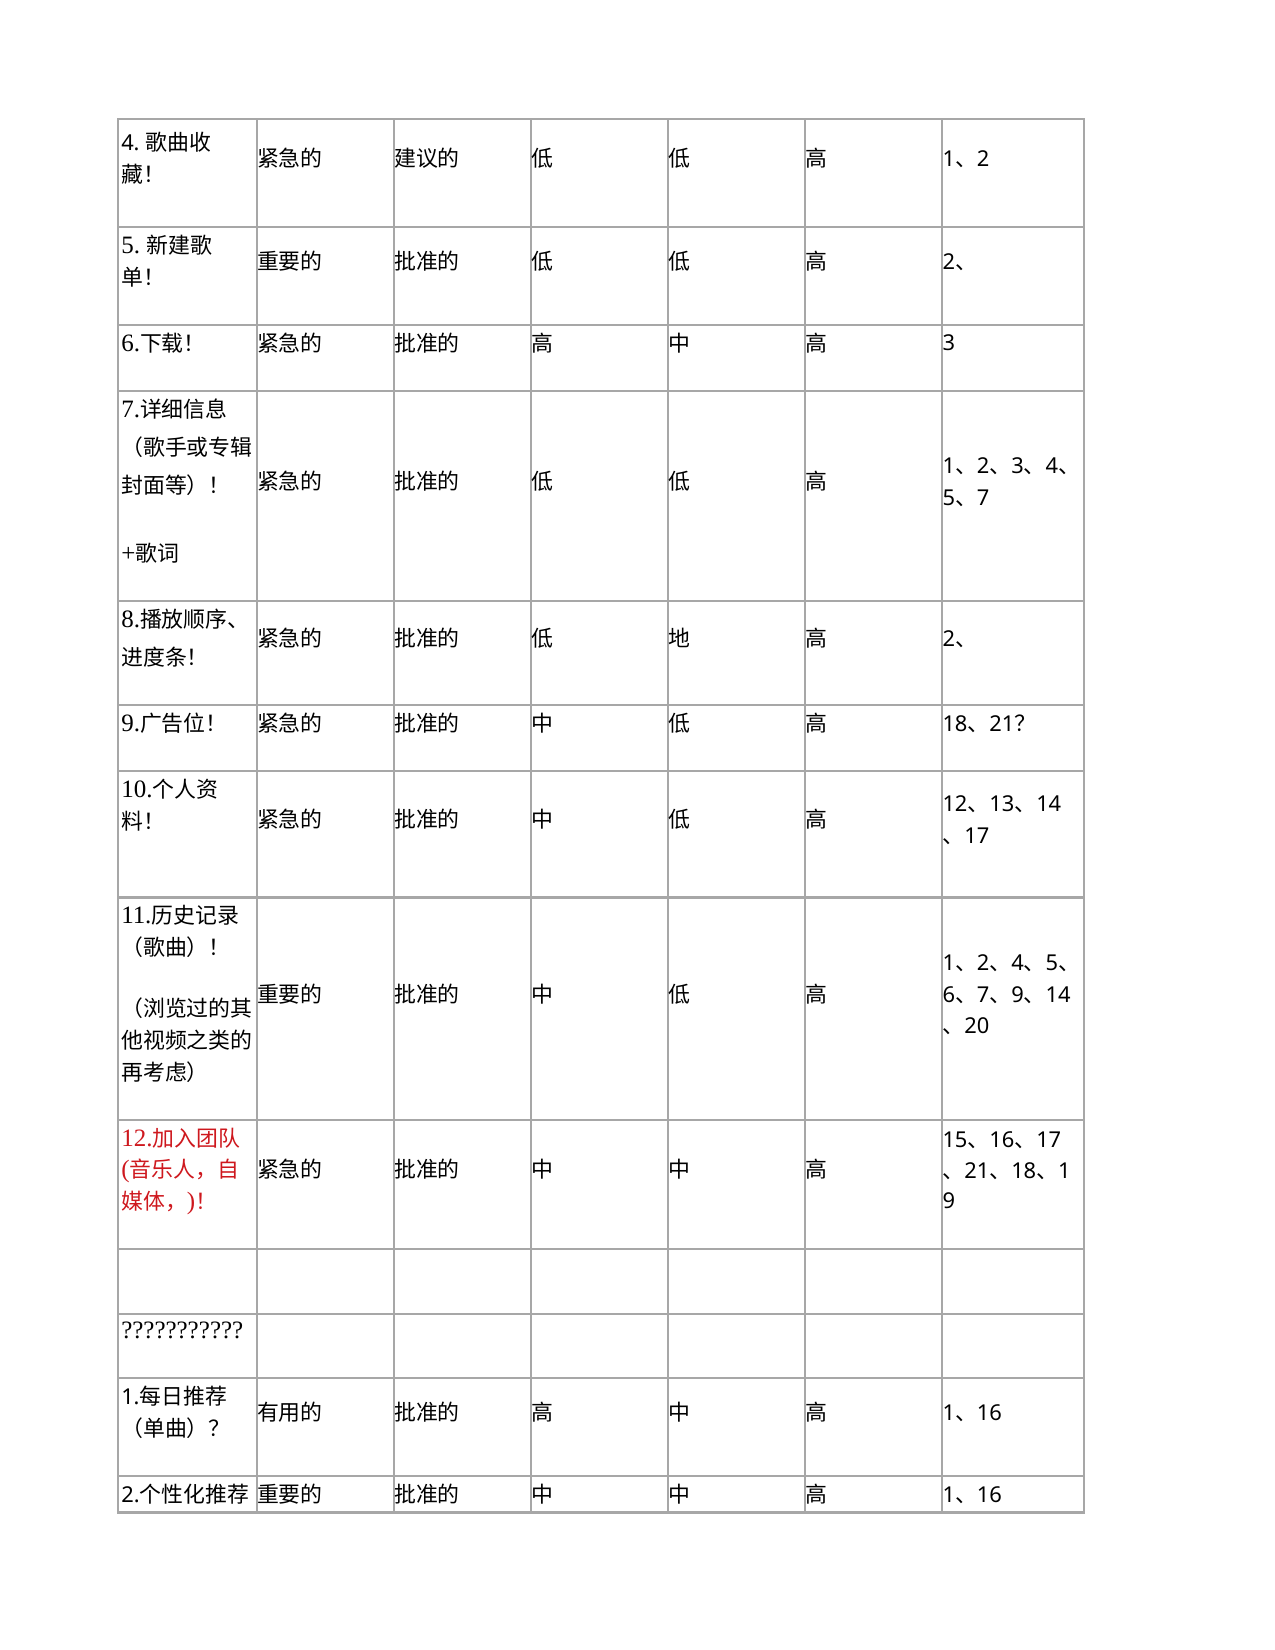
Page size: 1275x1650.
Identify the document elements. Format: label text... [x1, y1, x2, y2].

table_cell 高 [806, 899, 941, 1119]
table_cell [258, 1250, 393, 1312]
table_cell [943, 1315, 1083, 1377]
table_cell 批准的 [395, 326, 530, 390]
table_cell 1、2 [943, 120, 1083, 226]
table_cell 高 [806, 602, 941, 704]
table_cell [532, 1315, 667, 1377]
table_cell 批准的 [395, 1121, 530, 1248]
table_cell 高 [532, 1379, 667, 1475]
table_cell 高 [806, 1121, 941, 1248]
table_cell 中 [669, 1379, 804, 1475]
table_cell [669, 1250, 804, 1312]
table_cell 8.播放顺序、进度条！ [119, 602, 256, 704]
table_cell 高 [806, 228, 941, 324]
table_cell 1、16 [943, 1477, 1083, 1511]
table_cell 7.详细信息（歌手或专辑封面等）！ +歌词 [119, 392, 256, 599]
table_cell 批准的 [395, 1477, 530, 1511]
table_cell 4. 歌曲收藏！ [119, 120, 256, 226]
table_cell 批准的 [395, 706, 530, 770]
table_cell 1、2、3、4、5、7 [943, 392, 1083, 599]
table_cell 高 [806, 1379, 941, 1475]
table_cell 12、13、14、17 [943, 772, 1083, 896]
table_cell 10.个人资料！ [119, 772, 256, 896]
table_cell 紧急的 [258, 706, 393, 770]
table_cell 5. 新建歌单！ [119, 228, 256, 324]
table_cell 重要的 [258, 899, 393, 1119]
table_cell 中 [532, 1121, 667, 1248]
table_cell 15、16、17、21、18、19 [943, 1121, 1083, 1248]
table_cell 3 [943, 326, 1083, 390]
table_cell 批准的 [395, 228, 530, 324]
table_cell 有用的 [258, 1379, 393, 1475]
table_cell [532, 1250, 667, 1312]
table_cell 12.加入团队(音乐人，自媒体，)！ [119, 1121, 256, 1248]
table_cell 高 [532, 326, 667, 390]
table_cell 建议的 [395, 120, 530, 226]
table_cell 中 [532, 772, 667, 896]
table_cell 低 [532, 120, 667, 226]
table_cell 低 [669, 392, 804, 599]
table_cell 中 [532, 706, 667, 770]
table_cell 重要的 [258, 1477, 393, 1511]
table_cell 低 [532, 228, 667, 324]
table_cell 低 [669, 706, 804, 770]
table_cell 中 [669, 1121, 804, 1248]
table_cell [943, 1250, 1083, 1312]
table_cell 11.历史记录 （歌曲）！ （浏览过的其他视频之类的再考虑） [119, 899, 256, 1119]
table_cell 批准的 [395, 602, 530, 704]
table_cell 中 [669, 1477, 804, 1511]
table_cell 中 [532, 899, 667, 1119]
table_cell [119, 1250, 256, 1312]
table_cell 高 [806, 326, 941, 390]
table_cell ??????????? [119, 1315, 256, 1377]
table_cell 低 [669, 772, 804, 896]
table_cell 紧急的 [258, 602, 393, 704]
table_cell 紧急的 [258, 326, 393, 390]
table_cell [395, 1250, 530, 1312]
table_cell 低 [532, 392, 667, 599]
table_cell 批准的 [395, 1379, 530, 1475]
table_cell 低 [669, 228, 804, 324]
table_cell 高 [806, 120, 941, 226]
table_cell 9.广告位！ [119, 706, 256, 770]
table_cell 高 [806, 772, 941, 896]
table_cell [258, 1315, 393, 1377]
table_cell 18、21？ [943, 706, 1083, 770]
table_cell 2、 [943, 602, 1083, 704]
table_cell 地 [669, 602, 804, 704]
table_cell 紧急的 [258, 1121, 393, 1248]
table_cell [395, 1315, 530, 1377]
table_cell 1、16 [943, 1379, 1083, 1475]
table_cell 低 [532, 602, 667, 704]
table_cell 1.每日推荐（单曲）？ [119, 1379, 256, 1475]
table_cell 批准的 [395, 899, 530, 1119]
table_cell 批准的 [395, 772, 530, 896]
table_cell [669, 1315, 804, 1377]
table_cell 中 [532, 1477, 667, 1511]
table_cell 高 [806, 1477, 941, 1511]
table_cell [806, 1315, 941, 1377]
table_cell 紧急的 [258, 392, 393, 599]
table_cell 重要的 [258, 228, 393, 324]
table_cell [806, 1250, 941, 1312]
table_cell 紧急的 [258, 120, 393, 226]
table_cell 低 [669, 899, 804, 1119]
table_cell 高 [806, 706, 941, 770]
table_cell 批准的 [395, 392, 530, 599]
table_cell 高 [806, 392, 941, 599]
table_cell 低 [669, 120, 804, 226]
table_cell 2.个性化推荐 [119, 1477, 256, 1511]
table_cell 1、2、4、5、6、7、9、14、20 [943, 899, 1083, 1119]
table_cell 6.下载！ [119, 326, 256, 390]
table_cell 2、 [943, 228, 1083, 324]
table_cell 中 [669, 326, 804, 390]
table_cell 紧急的 [258, 772, 393, 896]
